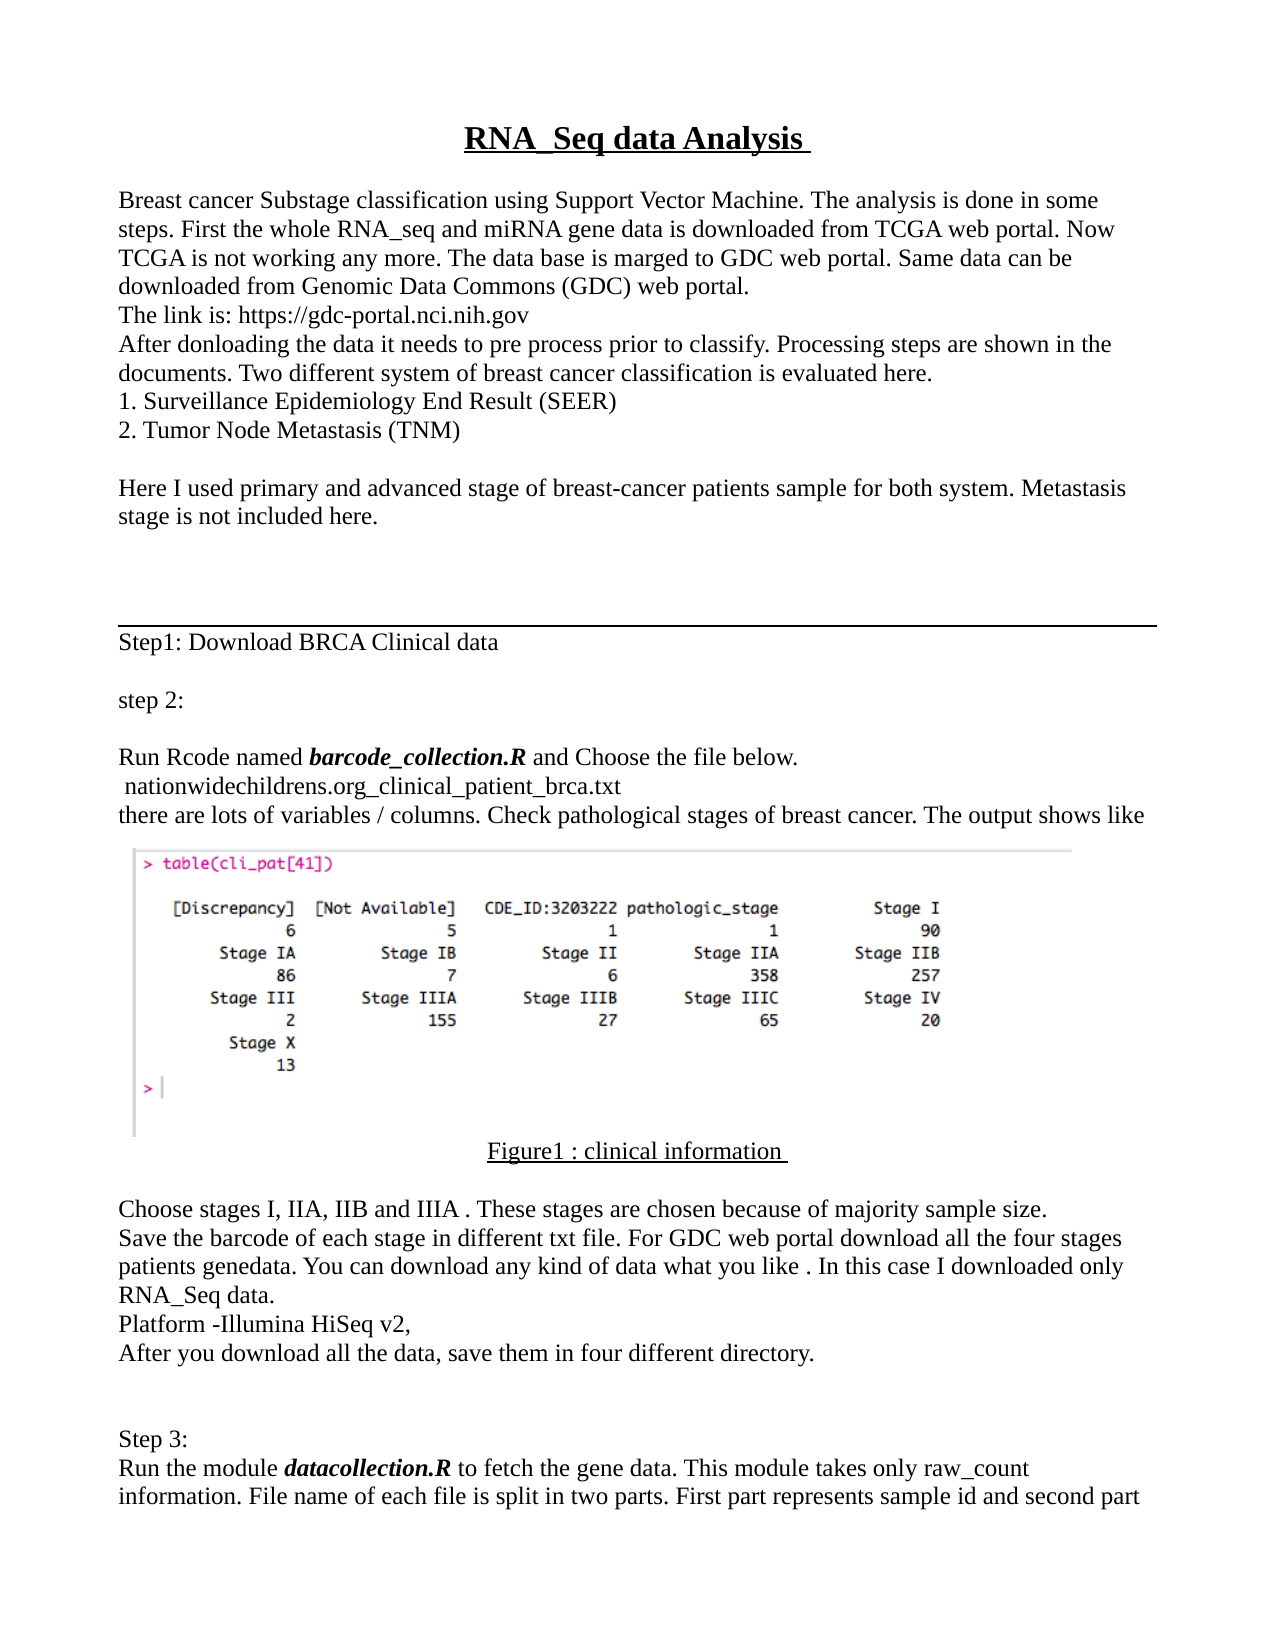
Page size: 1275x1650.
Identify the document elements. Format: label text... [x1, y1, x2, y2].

text Step1: Download BRCA Clinical data [118, 627, 1157, 656]
text RNA_Seq data Analysis [118, 118, 1157, 156]
text Step 3: [118, 1424, 1157, 1453]
text Breast cancer Substage classification using Support Vector Machine. The analysis is done in some steps. First the whole RNA_seq and miRNA gene data is downloaded from TCGA web portal. Now [118, 185, 1157, 243]
text TCGA is not working any more. The data base is marged to GDC web portal. Same data can be downloaded from Genomic Data Commons (GDC) web portal. [118, 243, 1157, 300]
text Run the module datacollection.R to fetch the gene data. This module takes only raw_count information. File name of each file is split in two parts. First part represents sample id and second part [118, 1453, 1157, 1510]
text Save the barcode of each stage in different txt file. For GDC web portal download all the four stages patients genedata. You can download any kind of data what you like . In this case I downloaded only RNA_Seq data. [118, 1223, 1157, 1309]
text After donloading the data it needs to pre process prior to classify. Processing steps are shown in the documents. Two different system of breast cancer classification is evaluated here. [118, 329, 1157, 386]
text 1. Surveillance Epidemiology End Result (SEER) [118, 386, 1157, 415]
text Choose stages I, IIA, IIB and IIIA . These stages are chosen because of majority sample size. [118, 1194, 1157, 1223]
text there are lots of variables / columns. Check pathological stages of breast cancer. The output shows like [118, 800, 1157, 828]
picture [132, 848, 1072, 1137]
text After you download all the data, save them in four different directory. [118, 1338, 1157, 1366]
text Figure1 : clinical information [118, 828, 1157, 1165]
text The link is: https://gdc-portal.nci.nih.gov [118, 300, 1157, 329]
text 2. Tumor Node Metastasis (TNM) [118, 415, 1157, 444]
text nationwidechildrens.org_clinical_patient_brca.txt [118, 771, 1157, 800]
text Platform -Illumina HiSeq v2, [118, 1309, 1157, 1338]
text step 2: [118, 685, 1157, 713]
text Here I used primary and advanced stage of breast-cancer patients sample for both system. Metastasis stage is not included here. [118, 473, 1157, 530]
text Run Rcode named barcode_collection.R and Choose the file below. [118, 742, 1157, 771]
